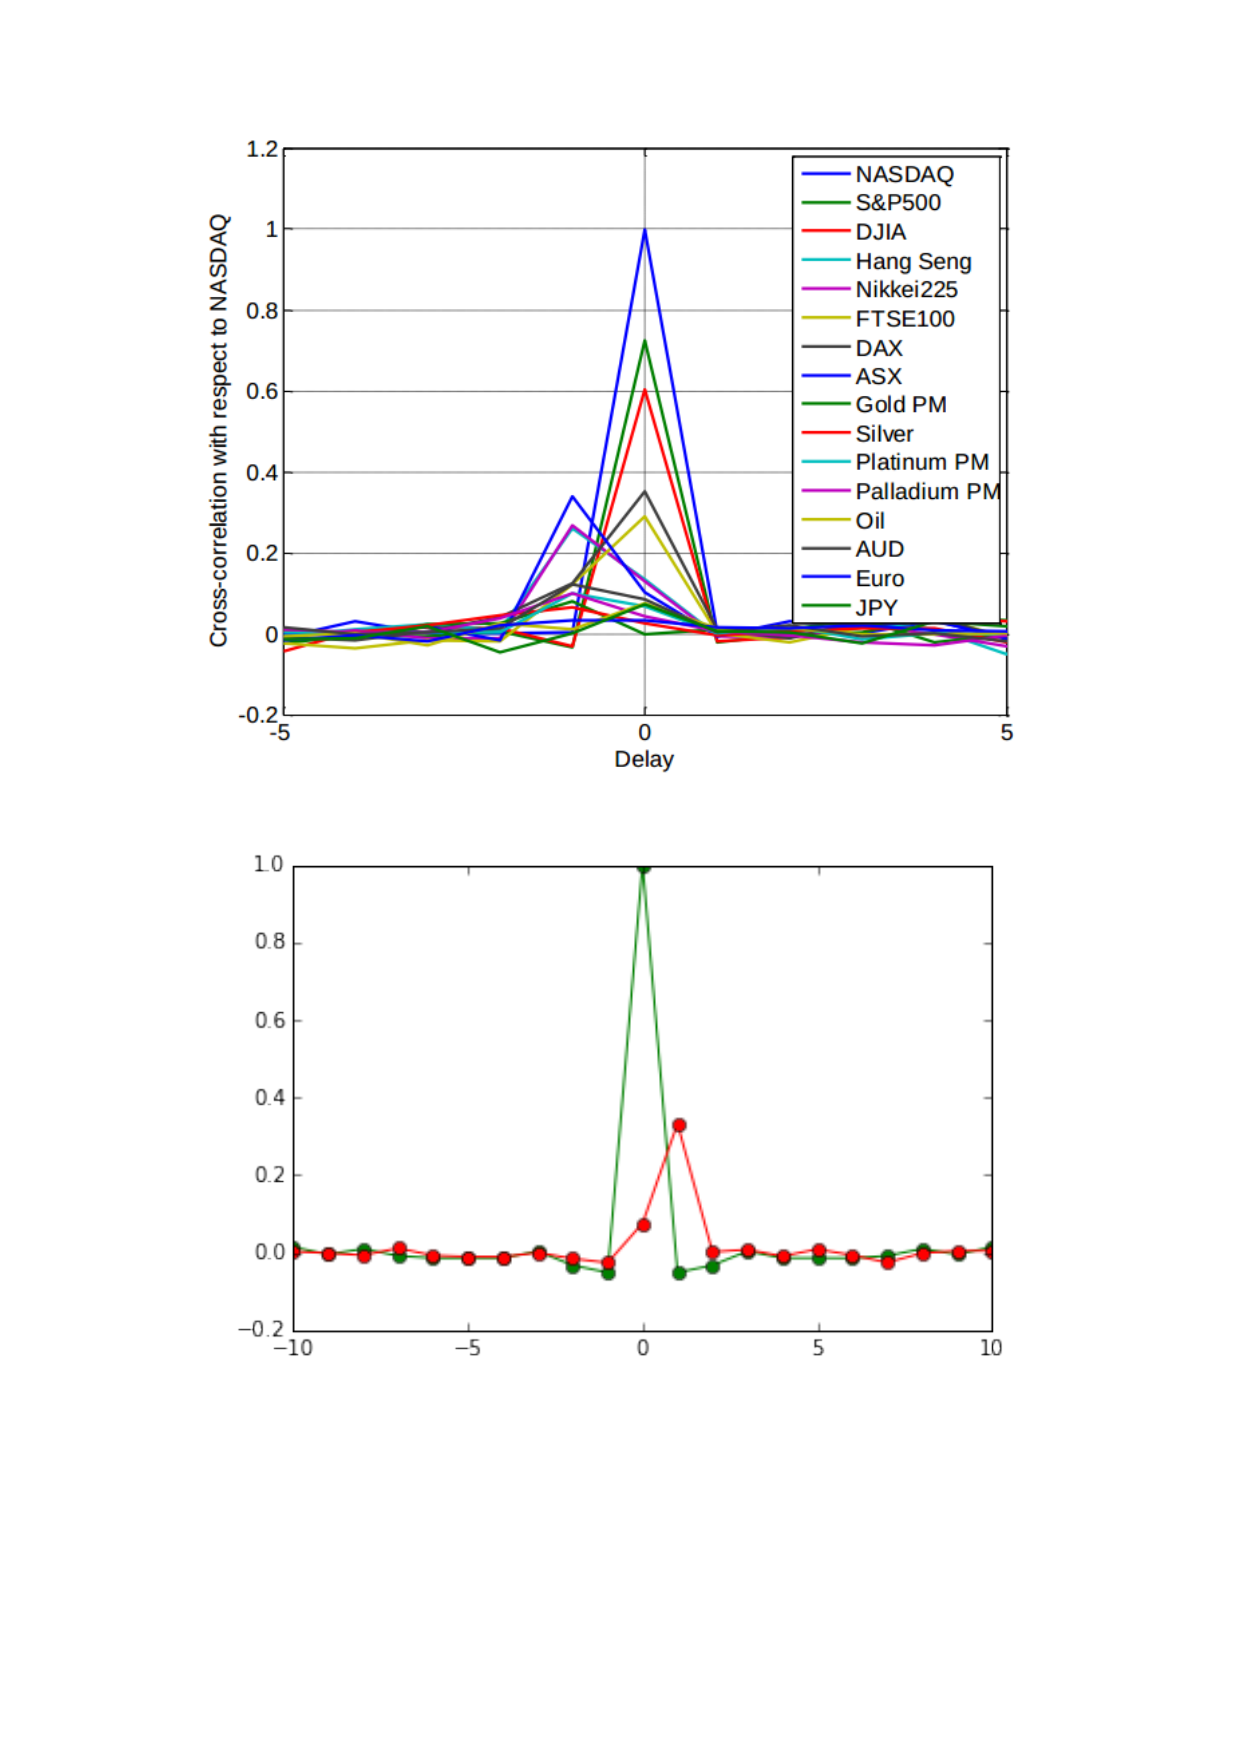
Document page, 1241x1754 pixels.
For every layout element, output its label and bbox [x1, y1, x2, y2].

picture [183, 118, 1057, 779]
picture [224, 841, 1017, 1375]
